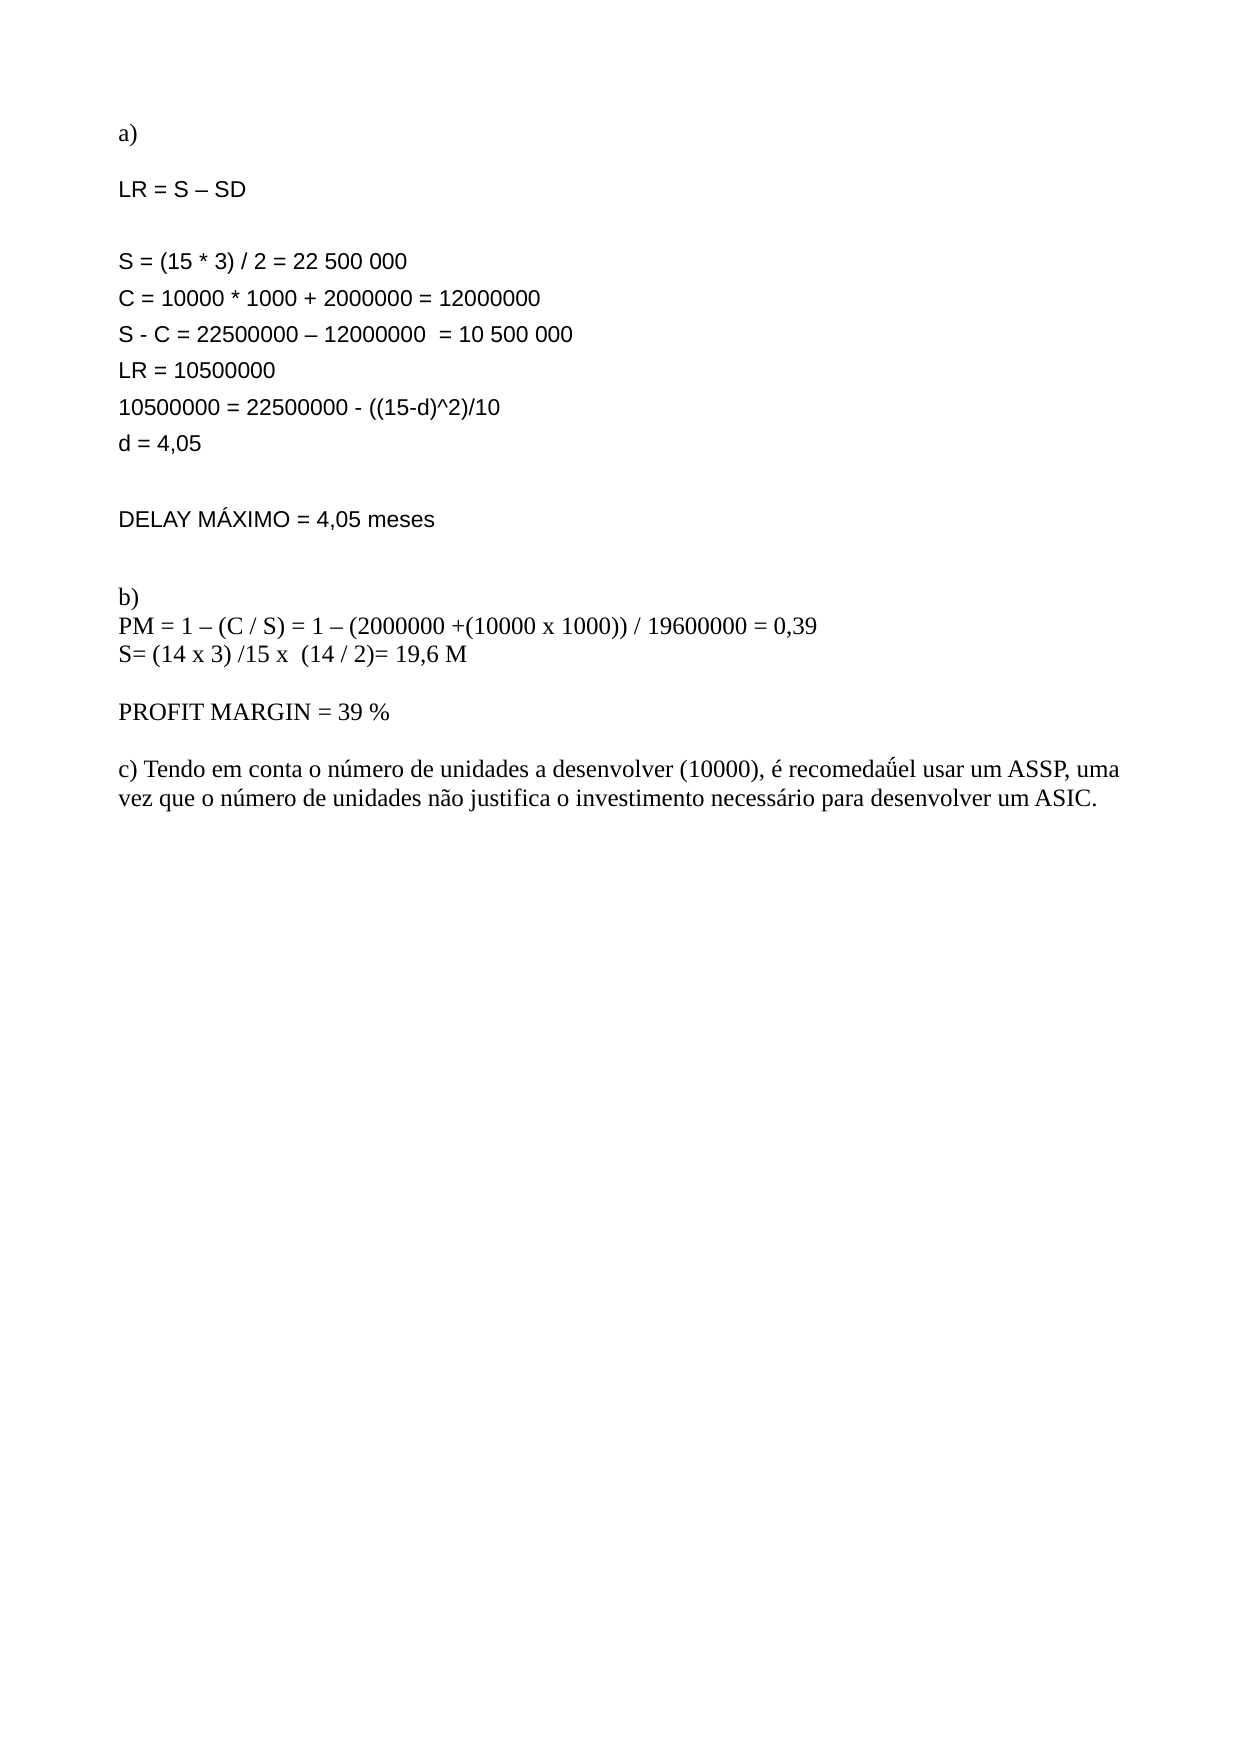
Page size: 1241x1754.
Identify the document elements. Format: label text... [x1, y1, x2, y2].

text S= (14 x 3) /15 x (14 / 2)= 19,6 M [118, 639, 1122, 668]
text DELAY MÁXIMO = 4,05 meses [118, 506, 1122, 532]
text b) [118, 582, 1122, 611]
text S - C = 22500000 – 12000000 = 10 500 000 [118, 321, 1122, 347]
text S = (15 * 3) / 2 = 22 500 000 [118, 248, 1122, 275]
text c) Tendo em conta o número de unidades a desenvolver (10000), é recomedaǘel usar um ASSP, uma vez que o número de unidades não justifica o investimento necessário para desenvolver um ASIC. [118, 754, 1122, 812]
text d = 4,05 [118, 430, 1122, 456]
text LR = 10500000 [118, 357, 1122, 384]
text a) [118, 118, 1122, 147]
text C = 10000 * 1000 + 2000000 = 12000000 [118, 285, 1122, 311]
text PM = 1 – (C / S) = 1 – (2000000 +(10000 x 1000)) / 19600000 = 0,39 [118, 611, 1122, 639]
text LR = S – SD [118, 176, 1122, 202]
text 10500000 = 22500000 - ((15-d)^2)/10 [118, 394, 1122, 420]
text PROFIT MARGIN = 39 % [118, 697, 1122, 726]
